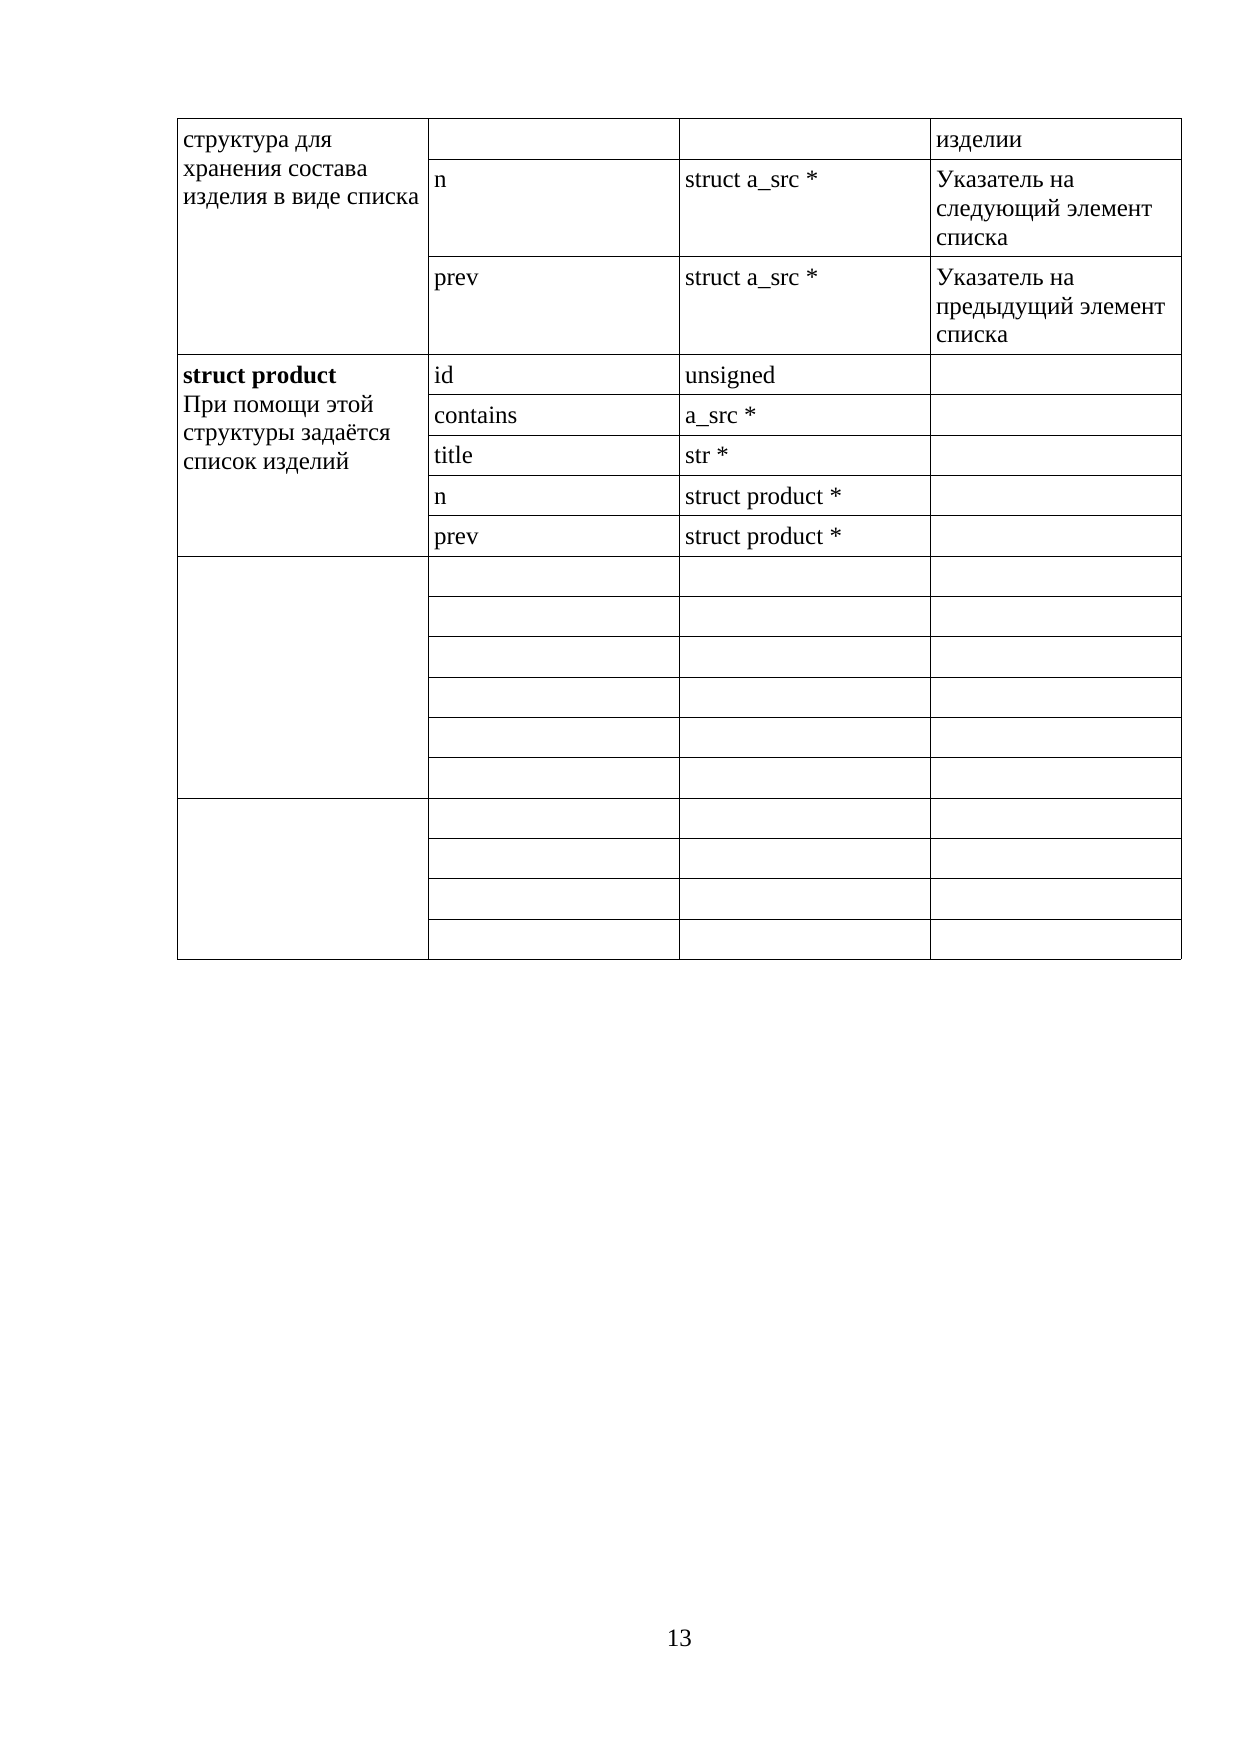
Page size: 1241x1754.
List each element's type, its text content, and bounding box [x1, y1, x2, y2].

table_cell [178, 799, 428, 959]
table_cell [429, 718, 679, 757]
table_cell [931, 557, 1181, 596]
table_cell [429, 758, 679, 797]
table_cell title [429, 436, 679, 475]
table_cell структура для хранения состава изделия в виде списка [178, 119, 428, 354]
table_cell struct product При помощи этой структуры задаётся список изделий [178, 355, 428, 556]
table_cell contains [429, 395, 679, 435]
table_cell [680, 920, 930, 959]
table_cell [429, 637, 679, 677]
table_cell [931, 516, 1181, 556]
table_cell [931, 718, 1181, 757]
table_cell [931, 597, 1181, 636]
table_cell [680, 678, 930, 717]
table_cell n [429, 160, 679, 256]
table_cell [429, 678, 679, 717]
table_cell [429, 799, 679, 838]
table_cell [931, 678, 1181, 717]
table_cell изделии [931, 119, 1181, 158]
table_cell Указатель на следующий элемент списка [931, 160, 1181, 256]
table_cell id [429, 355, 679, 394]
table_cell [931, 476, 1181, 515]
table_cell [429, 920, 679, 959]
table_cell [429, 119, 679, 158]
table_cell [931, 920, 1181, 959]
table_cell [680, 879, 930, 918]
table_cell [931, 879, 1181, 918]
table_cell [931, 637, 1181, 677]
table_cell [931, 395, 1181, 435]
table_cell [429, 597, 679, 636]
table_cell [931, 758, 1181, 797]
table_cell prev [429, 516, 679, 556]
table_cell [931, 355, 1181, 394]
table_cell str * [680, 436, 930, 475]
table_cell struct a_src * [680, 160, 930, 256]
table_cell struct a_src * [680, 257, 930, 354]
table_cell [429, 557, 679, 596]
table_cell struct product * [680, 516, 930, 556]
table_cell [680, 597, 930, 636]
table_cell [429, 879, 679, 918]
table_cell a_src * [680, 395, 930, 435]
table_cell unsigned [680, 355, 930, 394]
table_cell n [429, 476, 679, 515]
table_cell [931, 839, 1181, 878]
table_cell [680, 119, 930, 158]
table_cell [178, 557, 428, 797]
table_cell [680, 758, 930, 797]
table_cell [931, 799, 1181, 838]
table_cell [680, 839, 930, 878]
table_cell [429, 839, 679, 878]
table_cell [680, 718, 930, 757]
table_cell [680, 799, 930, 838]
table_cell [931, 436, 1181, 475]
table_cell prev [429, 257, 679, 354]
table_cell [680, 557, 930, 596]
table_cell Указатель на предыдущий элемент списка [931, 257, 1181, 354]
table_cell struct product * [680, 476, 930, 515]
table_cell [680, 637, 930, 677]
